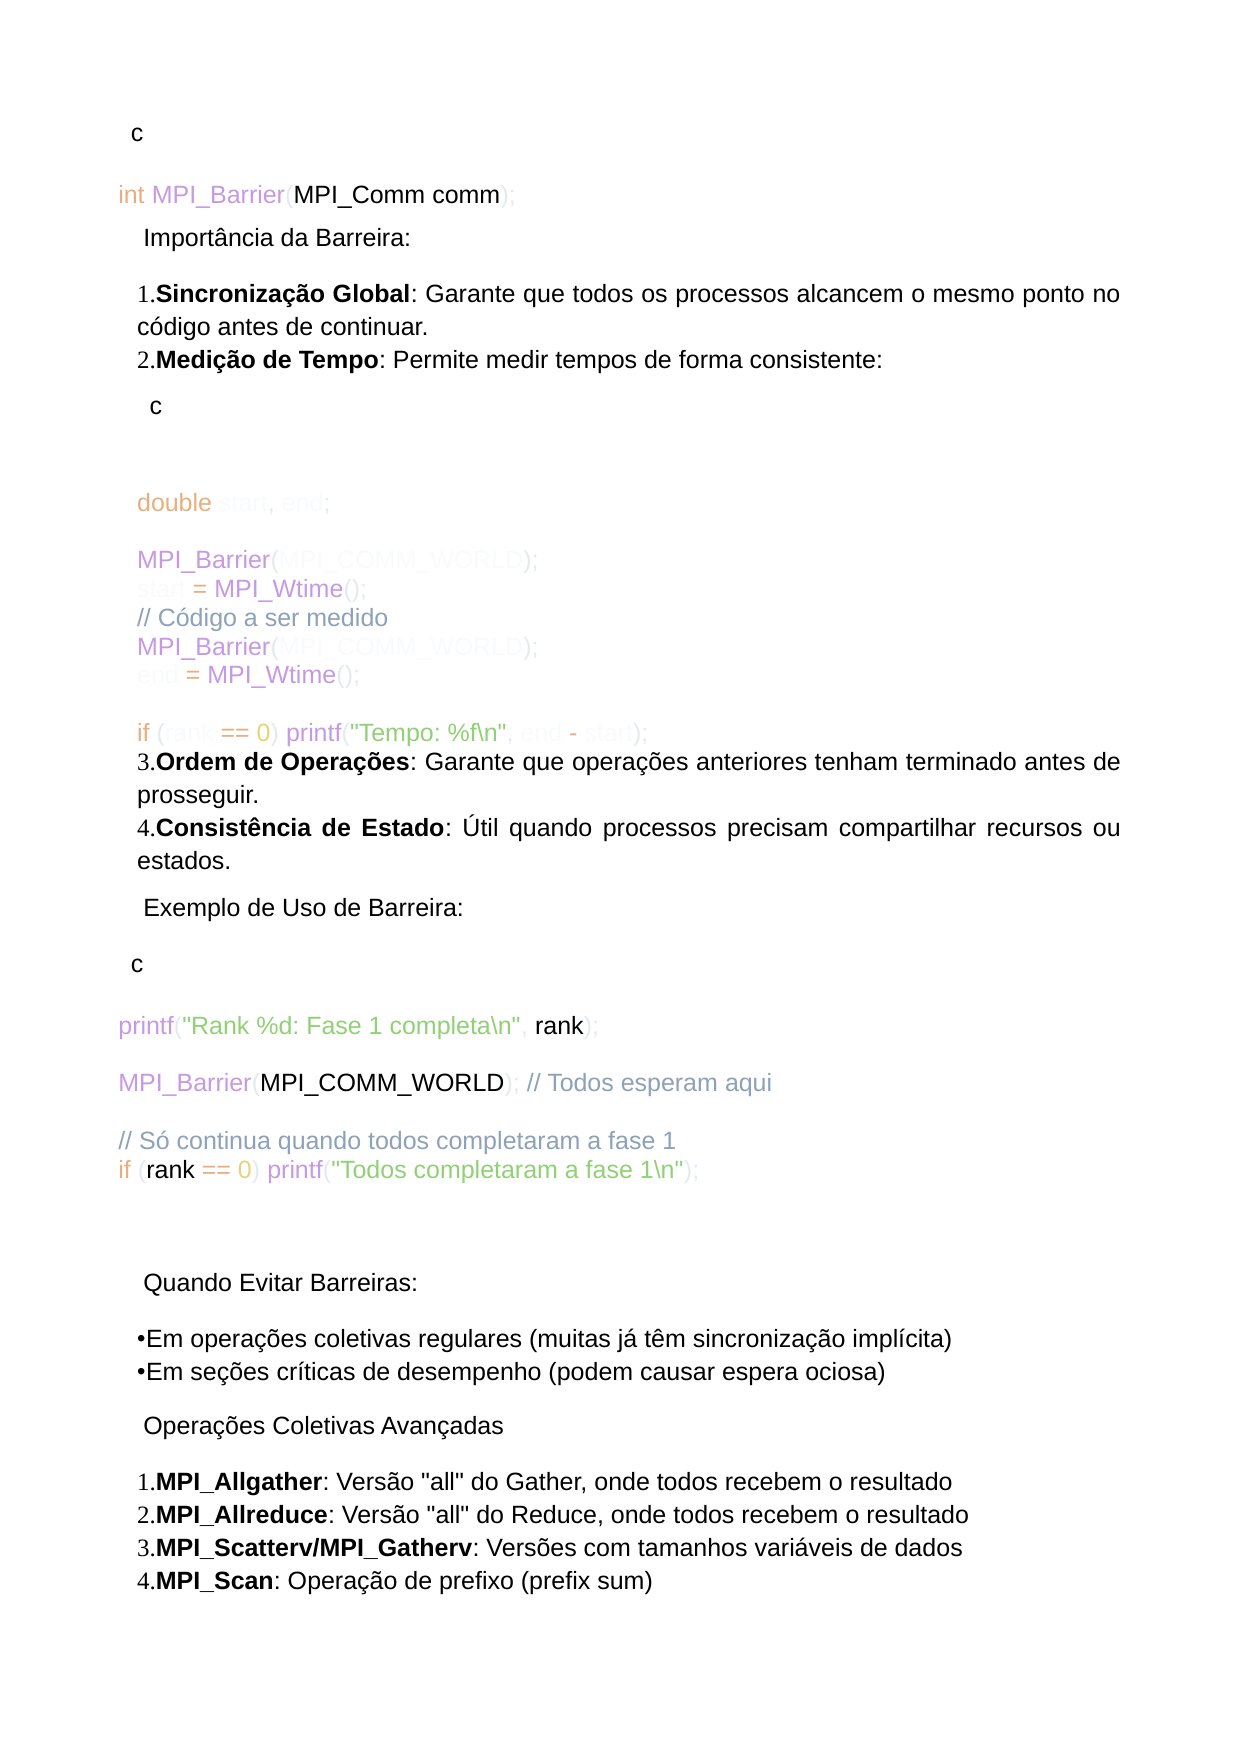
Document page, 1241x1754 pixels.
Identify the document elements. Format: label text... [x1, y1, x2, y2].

list Consistência de Estado: Útil quando processos precisam compartilhar recursos ou estados. [118, 813, 1122, 874]
subtitle Importância da Barreira: [143, 223, 1122, 252]
list start = MPI_Wtime(); [118, 574, 1122, 603]
list MPI_Allreduce: Versão "all" do Reduce, onde todos recebem o resultado [118, 1499, 1122, 1528]
list Em operações coletivas regulares (muitas já têm sincronização implícita) [118, 1324, 1122, 1353]
text printf("Rank %d: Fase 1 completa\n", rank); [118, 1011, 1122, 1039]
list Medição de Tempo: Permite medir tempos de forma consistente: [118, 345, 1122, 374]
list MPI_Scan: Operação de prefixo (prefix sum) [118, 1566, 1122, 1595]
subtitle Quando Evitar Barreiras: [143, 1268, 1122, 1297]
list MPI_Scatterv/MPI_Gatherv: Versões com tamanhos variáveis de dados [118, 1533, 1122, 1562]
text if (rank == 0) printf("Todos completaram a fase 1\n"); [118, 1154, 1122, 1183]
text int MPI_Barrier(MPI_Comm comm); [118, 180, 1122, 209]
list double start, end; [118, 488, 1122, 517]
list Sincronização Global: Garante que todos os processos alcancem o mesmo ponto no código antes de continuar. [118, 279, 1122, 341]
list MPI_Barrier(MPI_COMM_WORLD); [118, 545, 1122, 574]
list if (rank == 0) printf("Tempo: %f\n", end - start); [118, 718, 1122, 747]
text c [131, 118, 1122, 147]
text c [131, 949, 1122, 978]
list Ordem de Operações: Garante que operações anteriores tenham terminado antes de prosseguir. [118, 747, 1122, 808]
list MPI_Barrier(MPI_COMM_WORLD); [118, 632, 1122, 660]
list MPI_Allgather: Versão "all" do Gather, onde todos recebem o resultado [118, 1466, 1122, 1495]
list // Código a ser medido [118, 603, 1122, 632]
list Em seções críticas de desempenho (podem causar espera ociosa) [118, 1357, 1122, 1386]
text // Só continua quando todos completaram a fase 1 [118, 1126, 1122, 1154]
list end = MPI_Wtime(); [118, 660, 1122, 689]
text MPI_Barrier(MPI_COMM_WORLD); // Todos esperam aqui [118, 1068, 1122, 1097]
subtitle Operações Coletivas Avançadas [143, 1411, 1122, 1439]
list c [131, 391, 1122, 419]
subtitle Exemplo de Uso de Barreira: [143, 893, 1122, 922]
